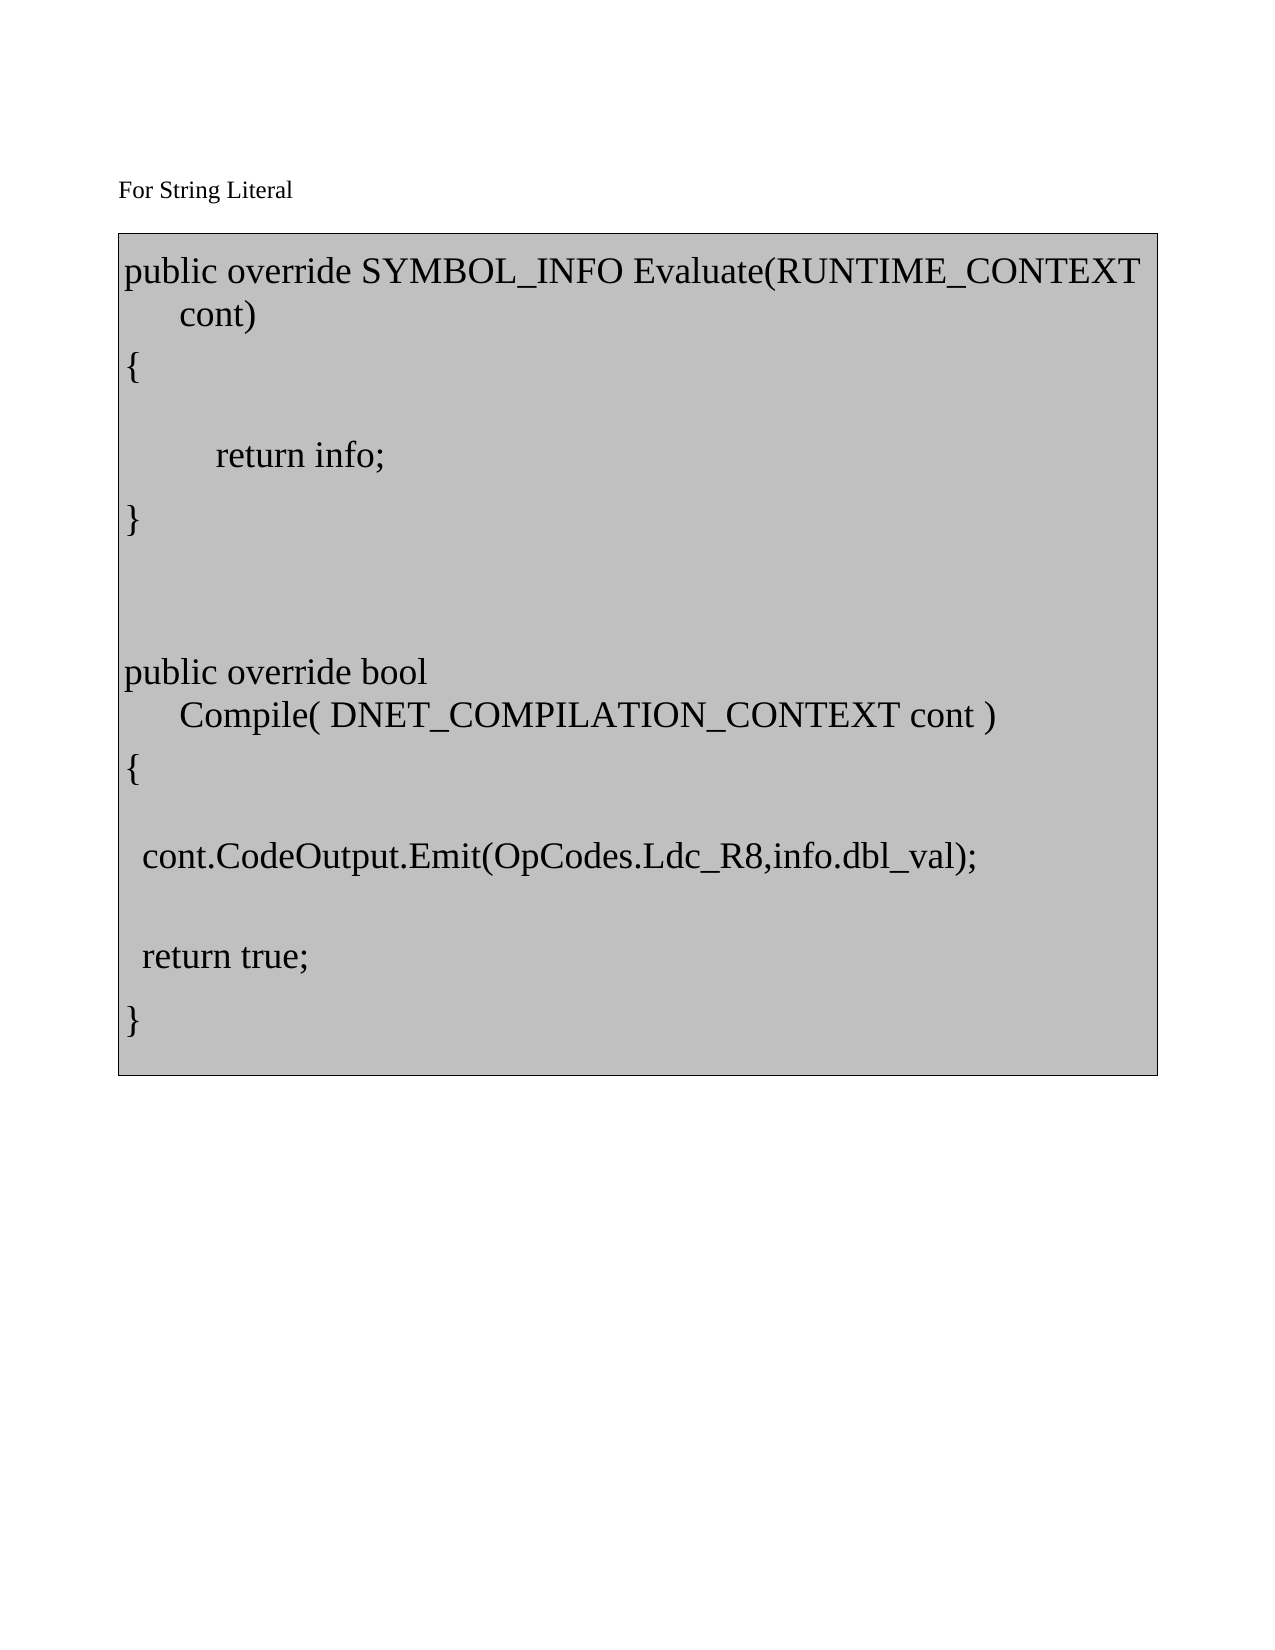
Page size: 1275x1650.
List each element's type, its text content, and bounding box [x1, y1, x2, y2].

text For String Literal [118, 176, 1157, 204]
table_header public override SYMBOL_INFO Evaluate(RUNTIME_CONTEXT cont)‏ { return info; } public override bool Compile( DNET_COMPILATION_CONTEXT cont )‏ { cont.CodeOutput.Emit(OpCodes.Ldc_R8,info.dbl_val); return true; } [119, 234, 1157, 1075]
